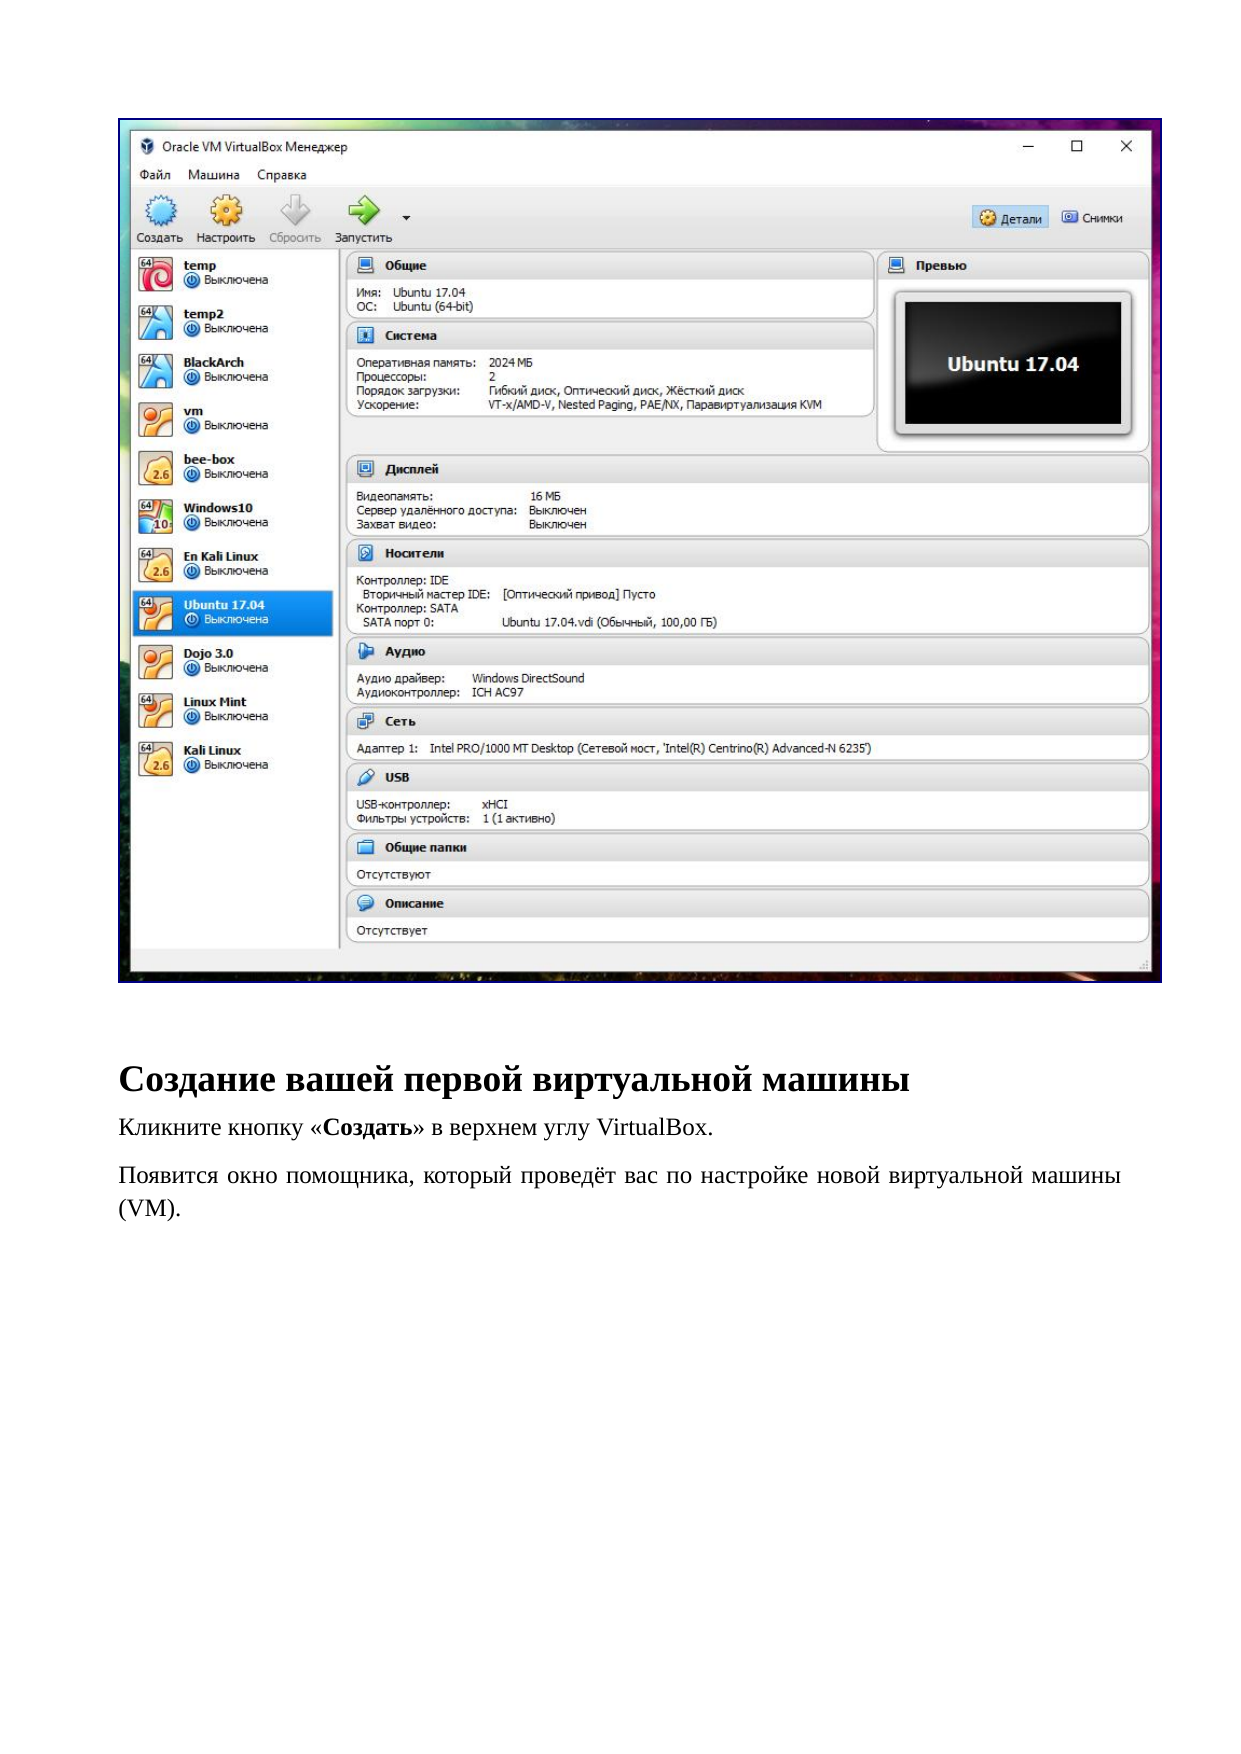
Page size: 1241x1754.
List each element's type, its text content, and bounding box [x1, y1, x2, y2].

picture [120, 120, 1160, 981]
text Появится окно помощника, который проведёт вас по настройке новой виртуальной машины (VM). [118, 1160, 1122, 1221]
subtitle Создание вашей первой виртуальной машины [118, 1056, 1122, 1099]
text Кликните кнопку «Создать» в верхнем углу VirtualBox. [118, 1112, 1122, 1141]
